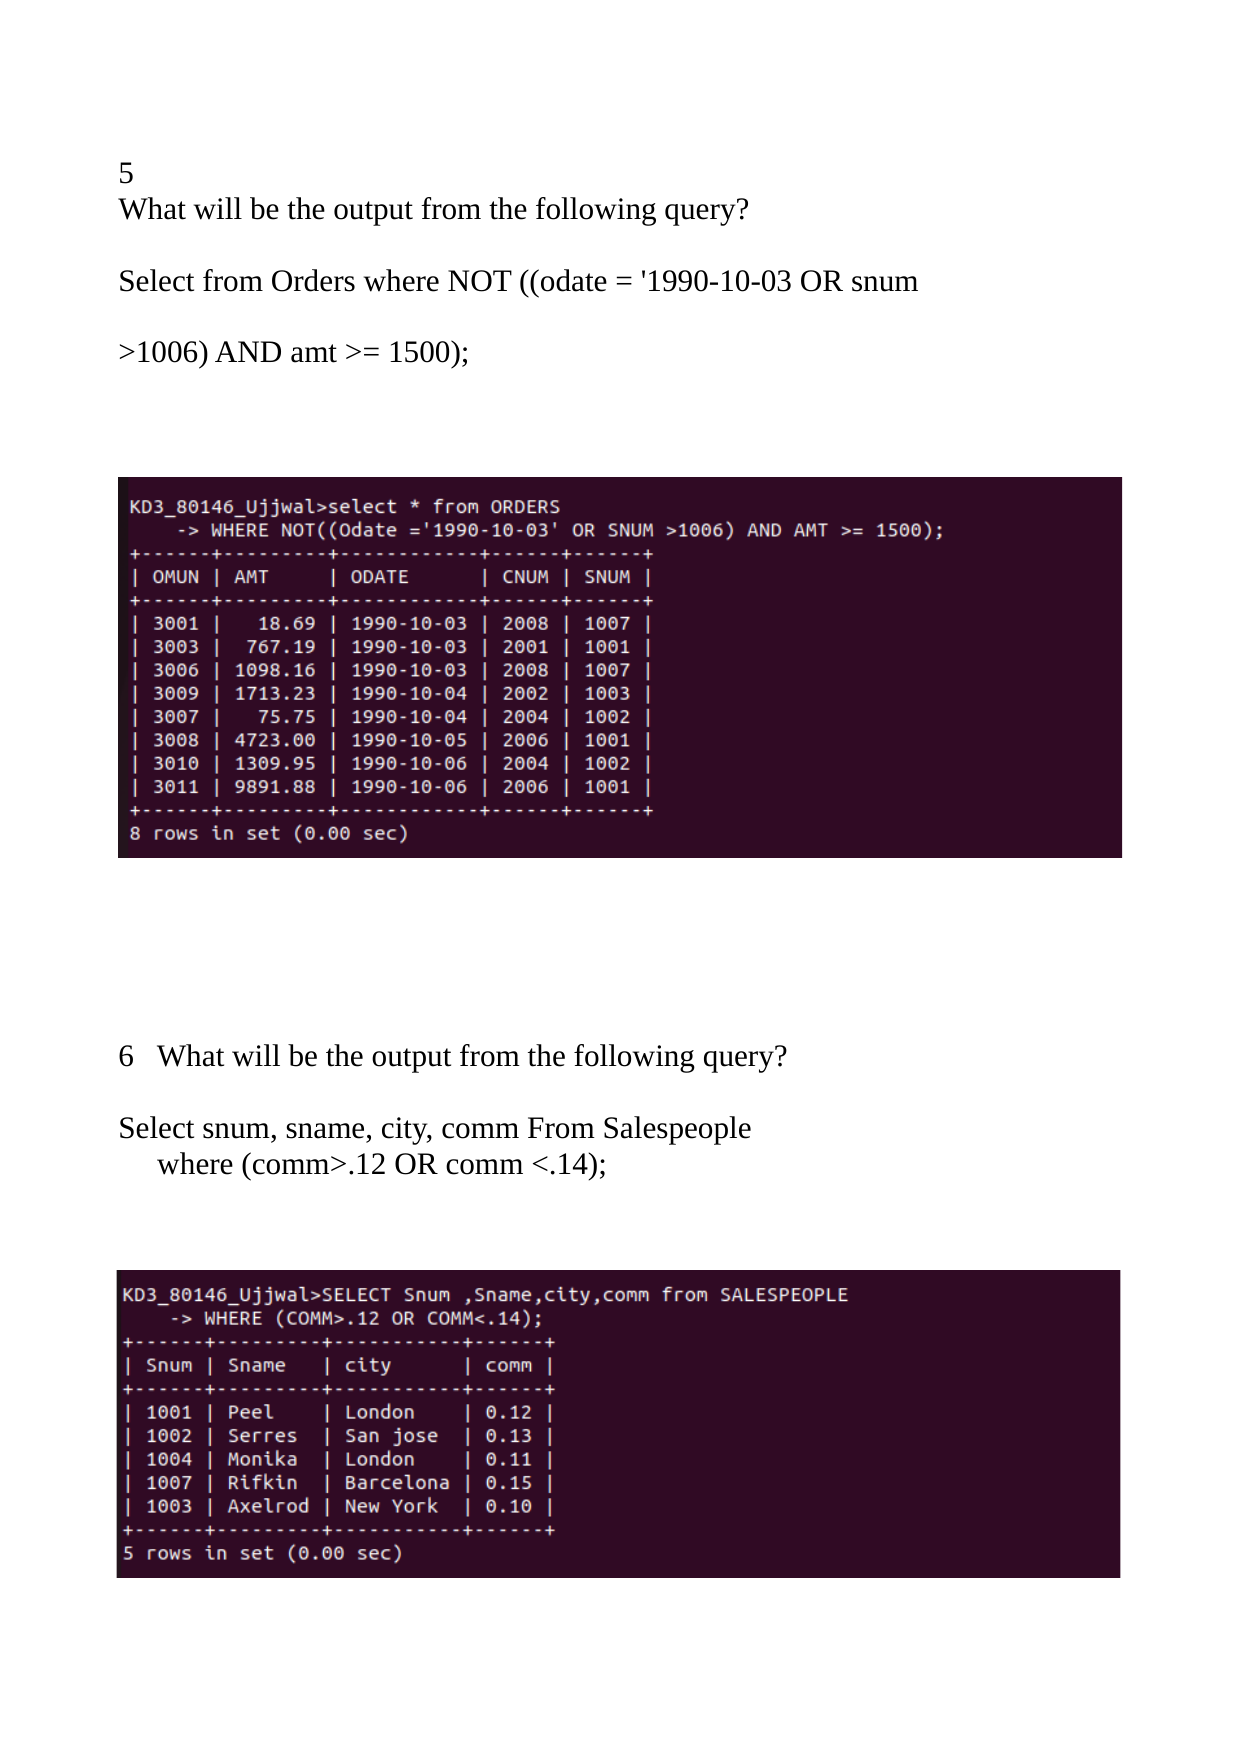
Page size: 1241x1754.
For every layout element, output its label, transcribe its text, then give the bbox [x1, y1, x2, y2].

text 5 [118, 154, 1122, 190]
text What will be the output from the following query? [118, 190, 1122, 226]
picture [118, 477, 1123, 858]
text >1006) AND amt >= 1500); [118, 334, 1122, 370]
text Select from Orders where NOT ((odate = '1990-10-03 OR snum [118, 262, 1122, 298]
text 6 What will be the output from the following query? [118, 1037, 1122, 1073]
text Select snum, sname, city, comm From Salespeople [118, 1109, 1122, 1145]
picture [116, 1270, 1121, 1578]
text where (comm>.12 OR comm <.14); [118, 1145, 1122, 1181]
